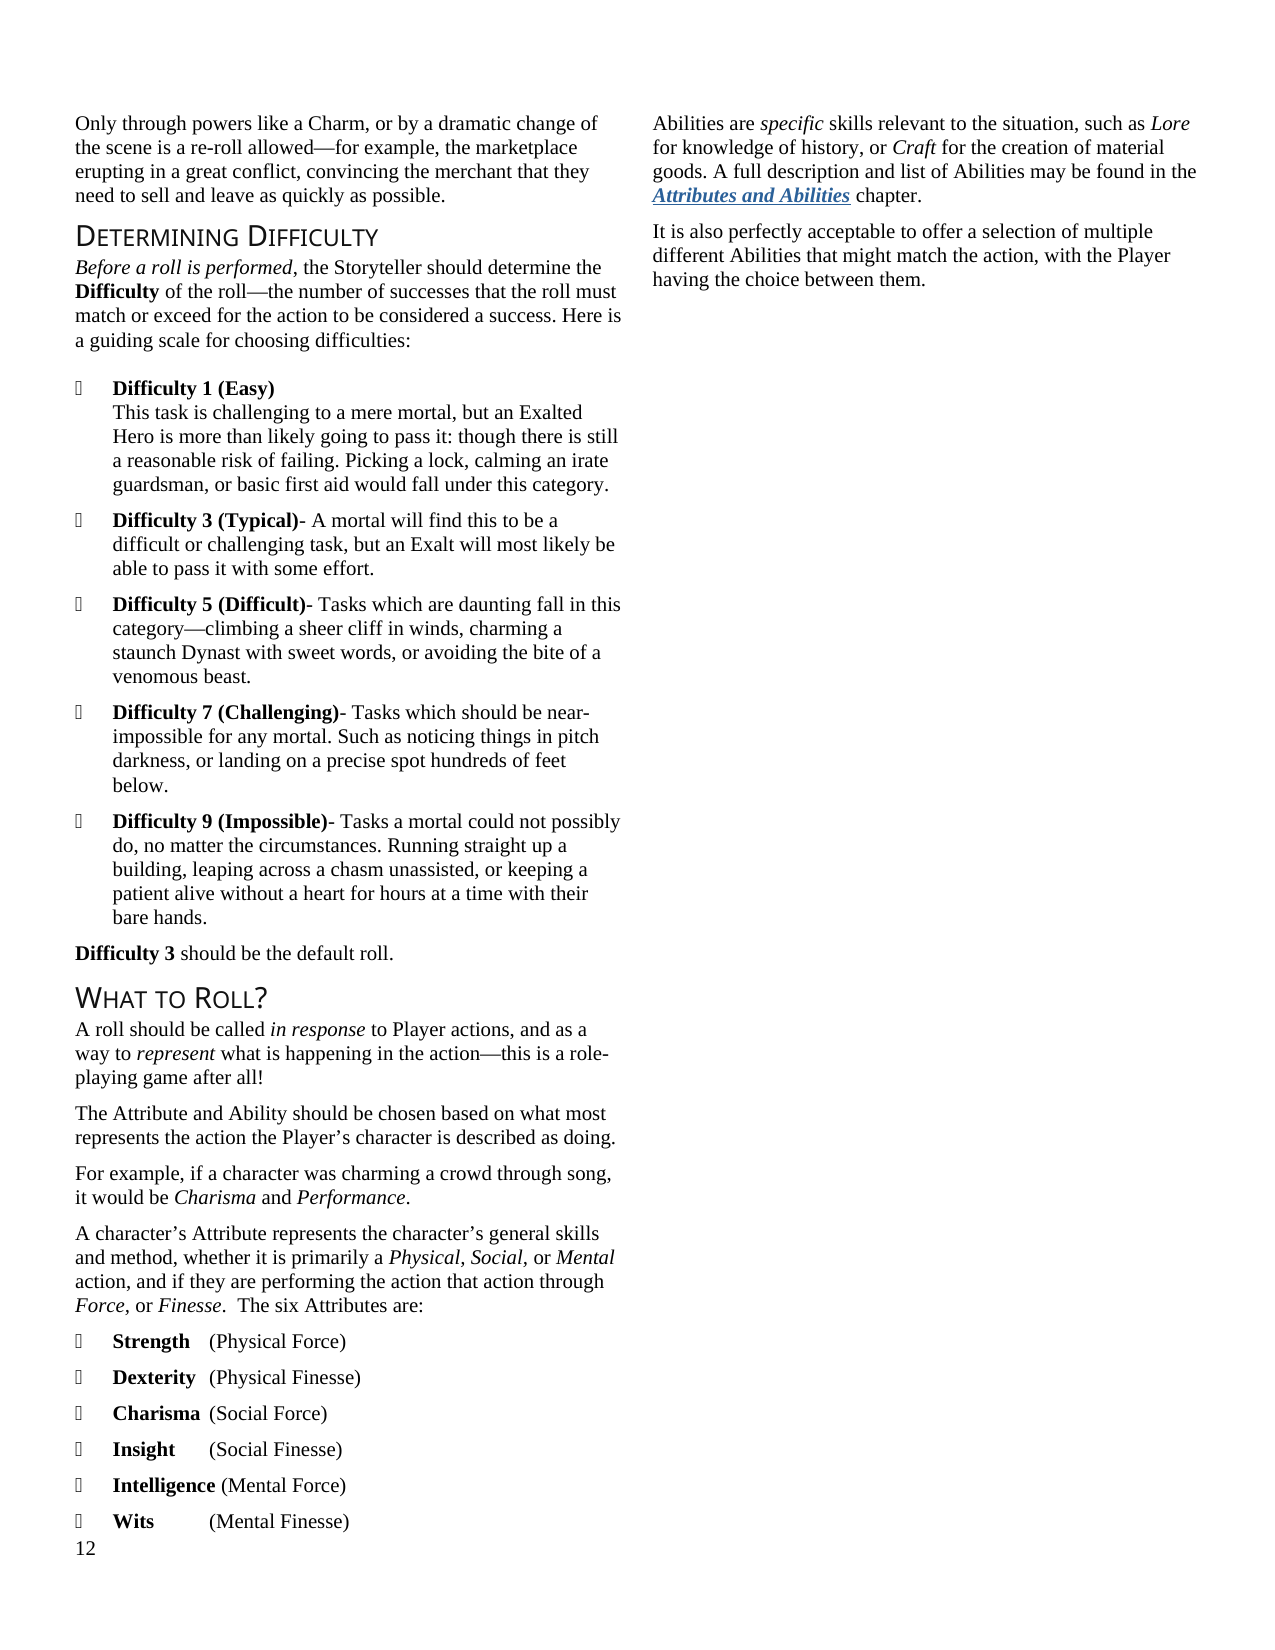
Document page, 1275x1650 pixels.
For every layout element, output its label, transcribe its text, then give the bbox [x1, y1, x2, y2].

text Difficulty 3 should be the default roll. [75, 941, 622, 965]
list Intelligence (Mental Force) [75, 1473, 622, 1497]
list Dexterity (Physical Finesse) [75, 1365, 622, 1389]
list Difficulty 9 (Impossible)- Tasks a mortal could not possibly do, no matter the circumstances. Running straight up a building, leaping across a chasm unassisted, or keeping a patient alive without a heart for hours at a time with their bare hands. [75, 808, 622, 929]
list Insight (Social Finesse) [75, 1437, 622, 1461]
list Difficulty 1 (Easy) This task is challenging to a mere mortal, but an Exalted Hero is more than likely going to pass it: though there is still a reasonable risk of failing. Picking a lock, calming an irate guardsman, or basic first aid would fall under this category. [75, 376, 622, 496]
text A roll should be called in response to Player actions, and as a way to represent what is happening in the action—this is a role-playing game after all! [75, 1017, 622, 1089]
text Abilities are specific skills relevant to the situation, such as Lore for knowledge of history, or Craft for the creation of material goods. A full description and list of Abilities may be found in the Attributes and Abilities chapter. [652, 111, 1200, 207]
list Difficulty 7 (Challenging)- Tasks which should be near-impossible for any mortal. Such as noticing things in pitch darkness, or landing on a precise spot hundreds of feet below. [75, 700, 622, 797]
list Wits (Mental Finesse) [75, 1509, 622, 1533]
text Only through powers like a Charm, or by a dramatic change of the scene is a re-roll allowed—for example, the marketplace erupting in a great conflict, convincing the merchant that they need to sell and leave as quickly as possible. [75, 111, 622, 207]
text A character’s Attribute represents the character’s general skills and method, whether it is primarily a Physical, Social, or Mental action, and if they are performing the action that action through Force, or Finesse. The six Attributes are: [75, 1221, 622, 1317]
text Before a roll is performed, the Storyteller should determine the Difficulty of the roll—the number of successes that the roll must match or exceed for the action to be considered a success. Here is a guiding scale for choosing difficulties: [75, 255, 622, 352]
list Charisma (Social Force) [75, 1401, 622, 1425]
subtitle What to Roll? [75, 977, 622, 1017]
list Strength (Physical Force) [75, 1329, 622, 1353]
text The Attribute and Ability should be chosen based on what most represents the action the Player’s character is described as doing. [75, 1101, 622, 1149]
subtitle Determining Difficulty [75, 216, 622, 255]
text It is also perfectly acceptable to offer a selection of multiple different Abilities that might match the action, with the Player having the choice between them. [652, 219, 1200, 291]
text For example, if a character was charming a crowd through song, it would be Charisma and Performance. [75, 1161, 622, 1209]
list Difficulty 5 (Difficult)- Tasks which are daunting fall in this category—climbing a sheer cliff in winds, charming a staunch Dynast with sweet words, or avoiding the bite of a venomous beast. [75, 592, 622, 688]
list Difficulty 3 (Typical)- A mortal will find this to be a difficult or challenging task, but an Exalt will most likely be able to pass it with some effort. [75, 508, 622, 580]
